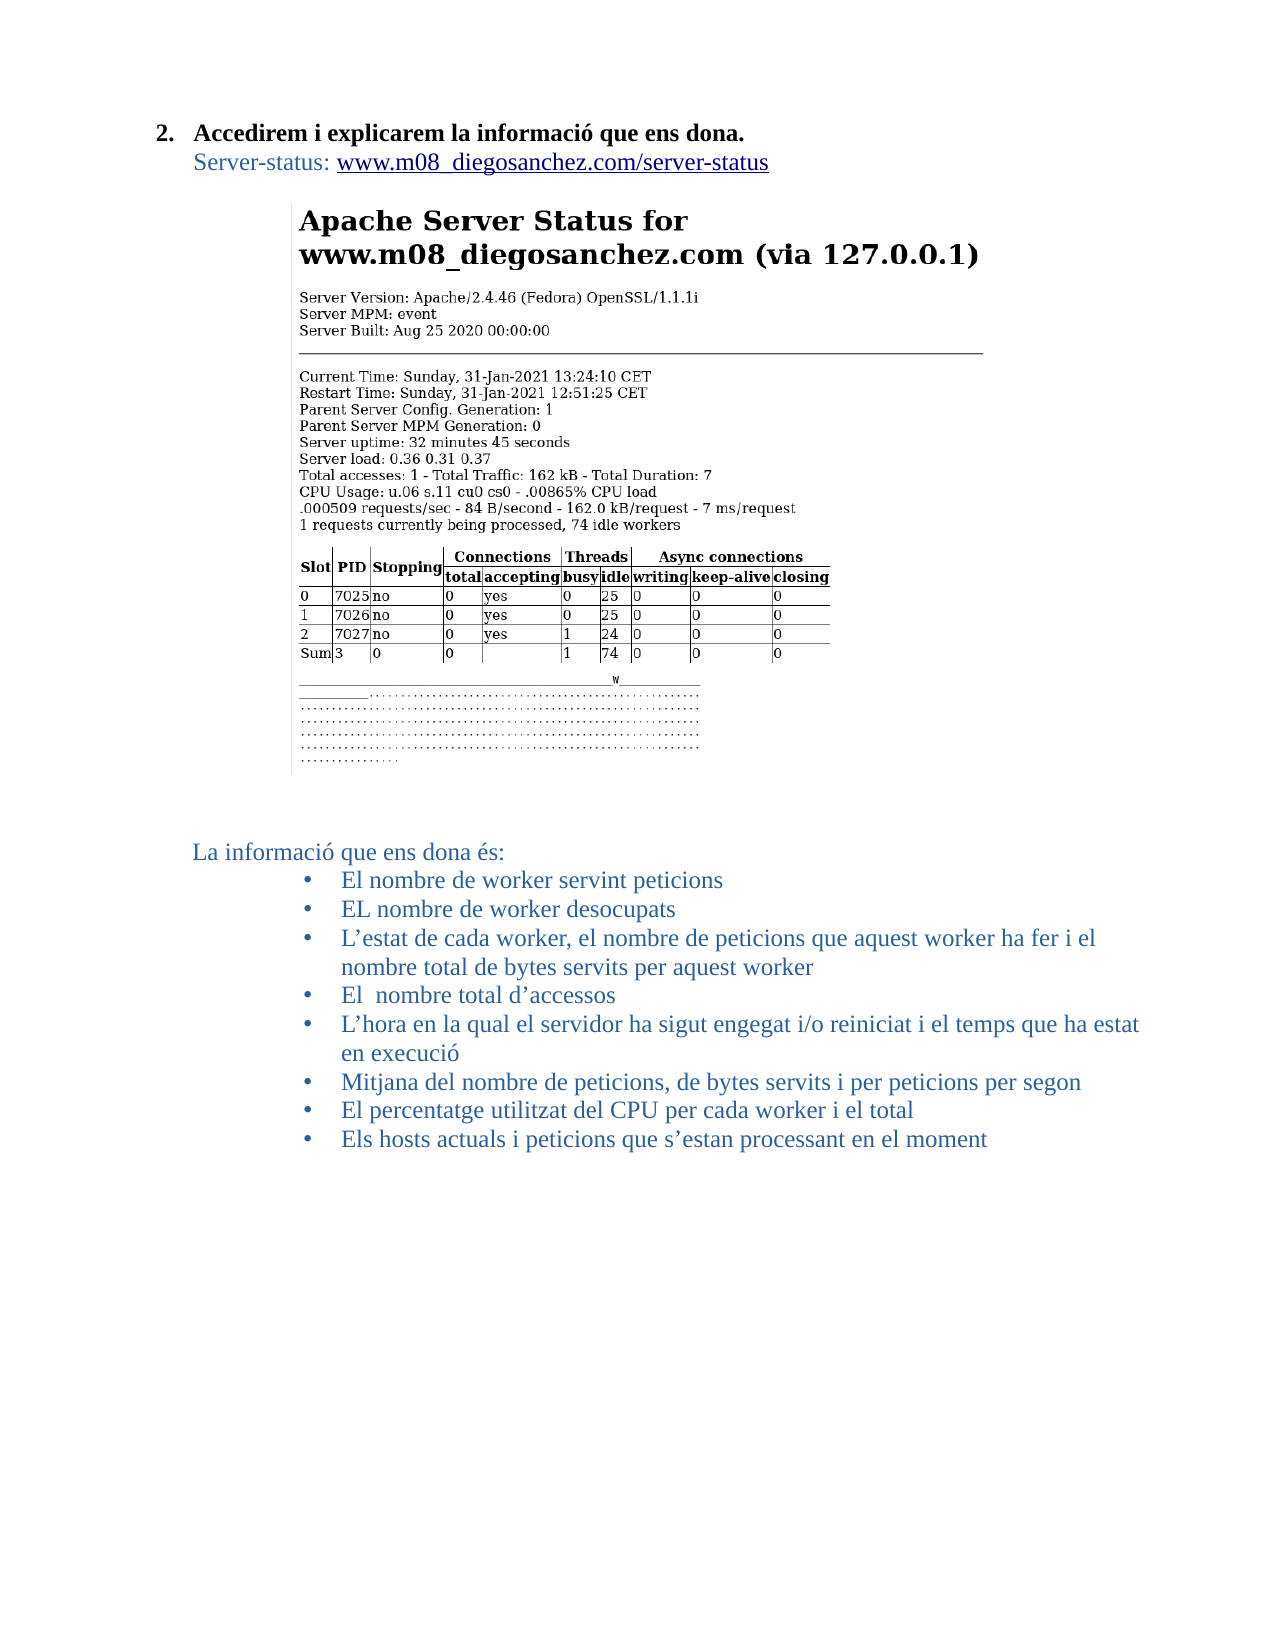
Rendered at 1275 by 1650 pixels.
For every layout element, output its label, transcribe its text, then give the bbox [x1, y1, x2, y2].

text La informació que ens dona és: [118, 837, 1157, 866]
list L’hora en la qual el servidor ha sigut engegat i/o reiniciat i el temps que ha estat en execució [303, 1009, 1157, 1067]
list El percentatge utilitzat del CPU per cada worker i el total [303, 1096, 1157, 1124]
picture [291, 204, 984, 775]
list El nombre de worker servint peticions [303, 866, 1157, 894]
list Mitjana del nombre de peticions, de bytes servits i per peticions per segon [303, 1067, 1157, 1096]
list Els hosts actuals i peticions que s’estan processant en el moment [303, 1124, 1157, 1153]
list Server-status: www.m08_diegosanchez.com/server-status [156, 147, 1157, 176]
list El nombre total d’accessos [303, 981, 1157, 1009]
list Accedirem i explicarem la informació que ens dona. [156, 118, 1157, 147]
list L’estat de cada worker, el nombre de peticions que aquest worker ha fer i el nombre total de bytes servits per aquest worker [303, 923, 1157, 981]
list EL nombre de worker desocupats [303, 894, 1157, 923]
